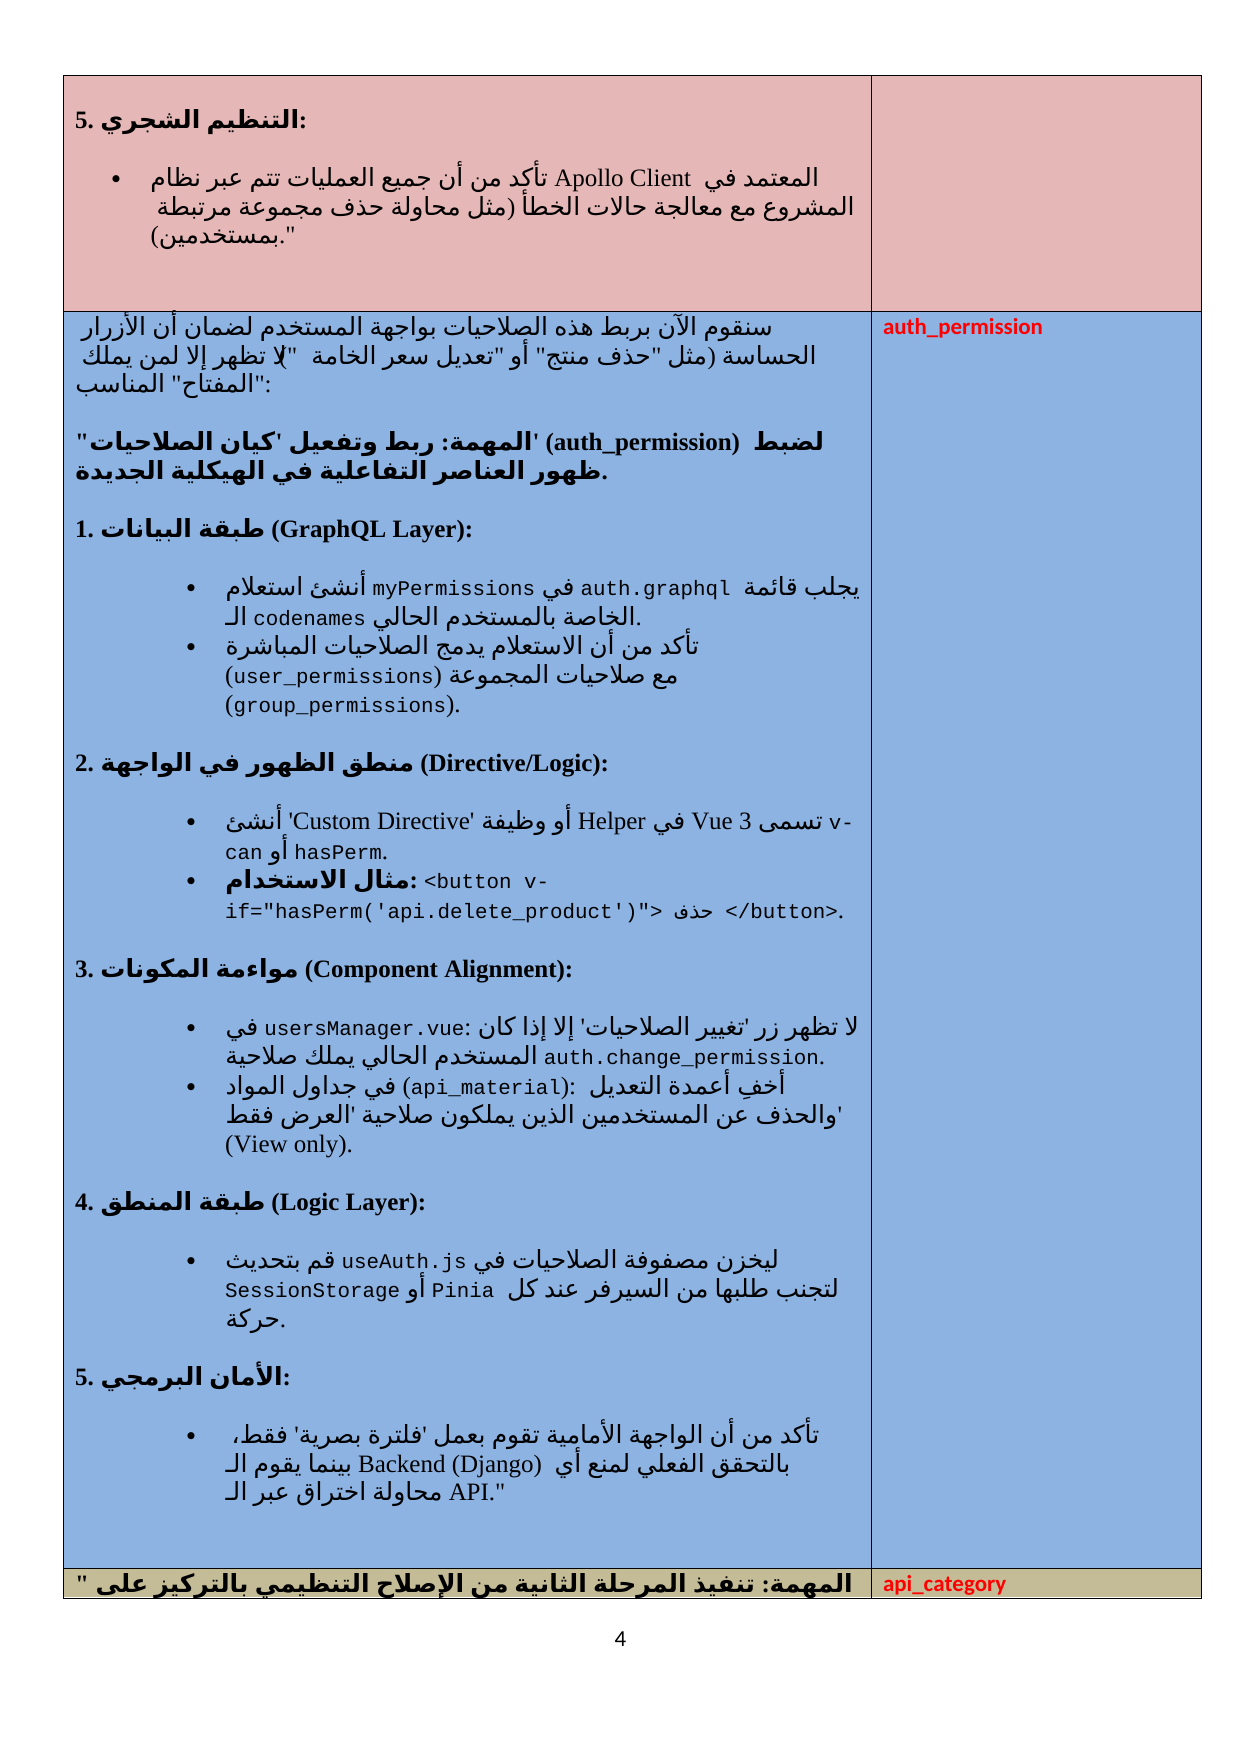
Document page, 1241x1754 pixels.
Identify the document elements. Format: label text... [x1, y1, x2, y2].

table_cell api_category [872, 1569, 1201, 1597]
table_cell [872, 76, 1201, 311]
table_cell auth_permission [872, 312, 1201, 1568]
table_cell سنقوم الآن بربط هذه الصلاحيات بواجهة المستخدم لضمان أن الأزرار الحساسة (مثل "حذف منتج" أو "تعديل سعر الخامة") لا تظهر إلا لمن يملك "المفتاح" المناسب: "المهمة: ربط وتفعيل 'كيان الصلاحيات' (auth_permission) لضبط ظهور العناصر التفاعلية في الهيكلية الجديدة. 1. طبقة البيانات (GraphQL Layer): أنشئ استعلام myPermissions في auth.graphql يجلب قائمة الـ codenames الخاصة بالمستخدم الحالي. تأكد من أن الاستعلام يدمج الصلاحيات المباشرة (user_permissions) مع صلاحيات المجموعة (group_permissions). 2. منطق الظهور في الواجهة (Directive/Logic): أنشئ 'Custom Directive' أو وظيفة Helper في Vue 3 تسمى v-can أو hasPerm. مثال الاستخدام: <button v-if="hasPerm('api.delete_product')"> حذف </button>. 3. مواءمة المكونات (Component Alignment): في usersManager.vue: لا تظهر زر 'تغيير الصلاحيات' إلا إذا كان المستخدم الحالي يملك صلاحية auth.change_permission. في جداول المواد (api_material): أخفِ أعمدة التعديل والحذف عن المستخدمين الذين يملكون صلاحية 'العرض فقط' (View only). 4. طبقة المنطق (Logic Layer): قم بتحديث useAuth.js ليخزن مصفوفة الصلاحيات في SessionStorage أو Pinia لتجنب طلبها من السيرفر عند كل حركة. 5. الأمان البرمجي: تأكد من أن الواجهة الأمامية تقوم بعمل 'فلترة بصرية' فقط، بينما يقوم الـ Backend (Django) بالتحقق الفعلي لمنع أي محاولة اختراق عبر الـ API." [64, 312, 871, 1568]
table_cell "المهمة: ربط وتفعيل 'كيان المجموعات' (auth_group) داخل لوحة التحكم (Admin Dashboard) وتخليص المكونات من البيانات الثابتة. 1. طبقة البيانات (GraphQL Layer): أنشئ استعلام allGroups في groups.graphql لجلب أسماء المجموعات وعدد المنتسبين إليها من جدول auth_user_groups. أضف Mutation تسمى assignUserToGroup لربط مستخدم بمجموعة معينة برمجياً. 2. مواءمة الظهور في usersManager.vue: أضف عموداً جديداً في جدول المستخدمين يعرض 'المجموعة' التي ينتمي إليها كل مستخدم (مثلاً: Admin, Staff, Customer). استبدل العرض النصي الثابت بقائمة منسدلة (Select Box) تسحب خياراتها من جدول auth_group الحقيقي. 3. طبقة المنطق (Logic Layer): في useAuth.js أو useUsers.js أضف منطقاً يتحقق من 'انتماء المستخدم لمجموعة' (Check Group Membership) لإظهار أو إخفاء أقسام معينة في الداشبورد (مثلاً: قسم 'المالية' يظهر فقط لمجموعة 'المحاسبين'). 4. واجهة إدارة المجموعات: قم بتفعيل مكون GroupsManager.vue (إذا وجد) ليتيح للمدير (منصور) إضافة مجموعة جديدة أو حذف مجموعة قديمة مباشرة من الواجهة. 5. التنظيم الشجري: تأكد من أن جميع العمليات تتم عبر نظام Apollo Client المعتمد في المشروع مع معالجة حالات الخطأ (مثل محاولة حذف مجموعة مرتبطة بمستخدمين)." [64, 76, 871, 311]
